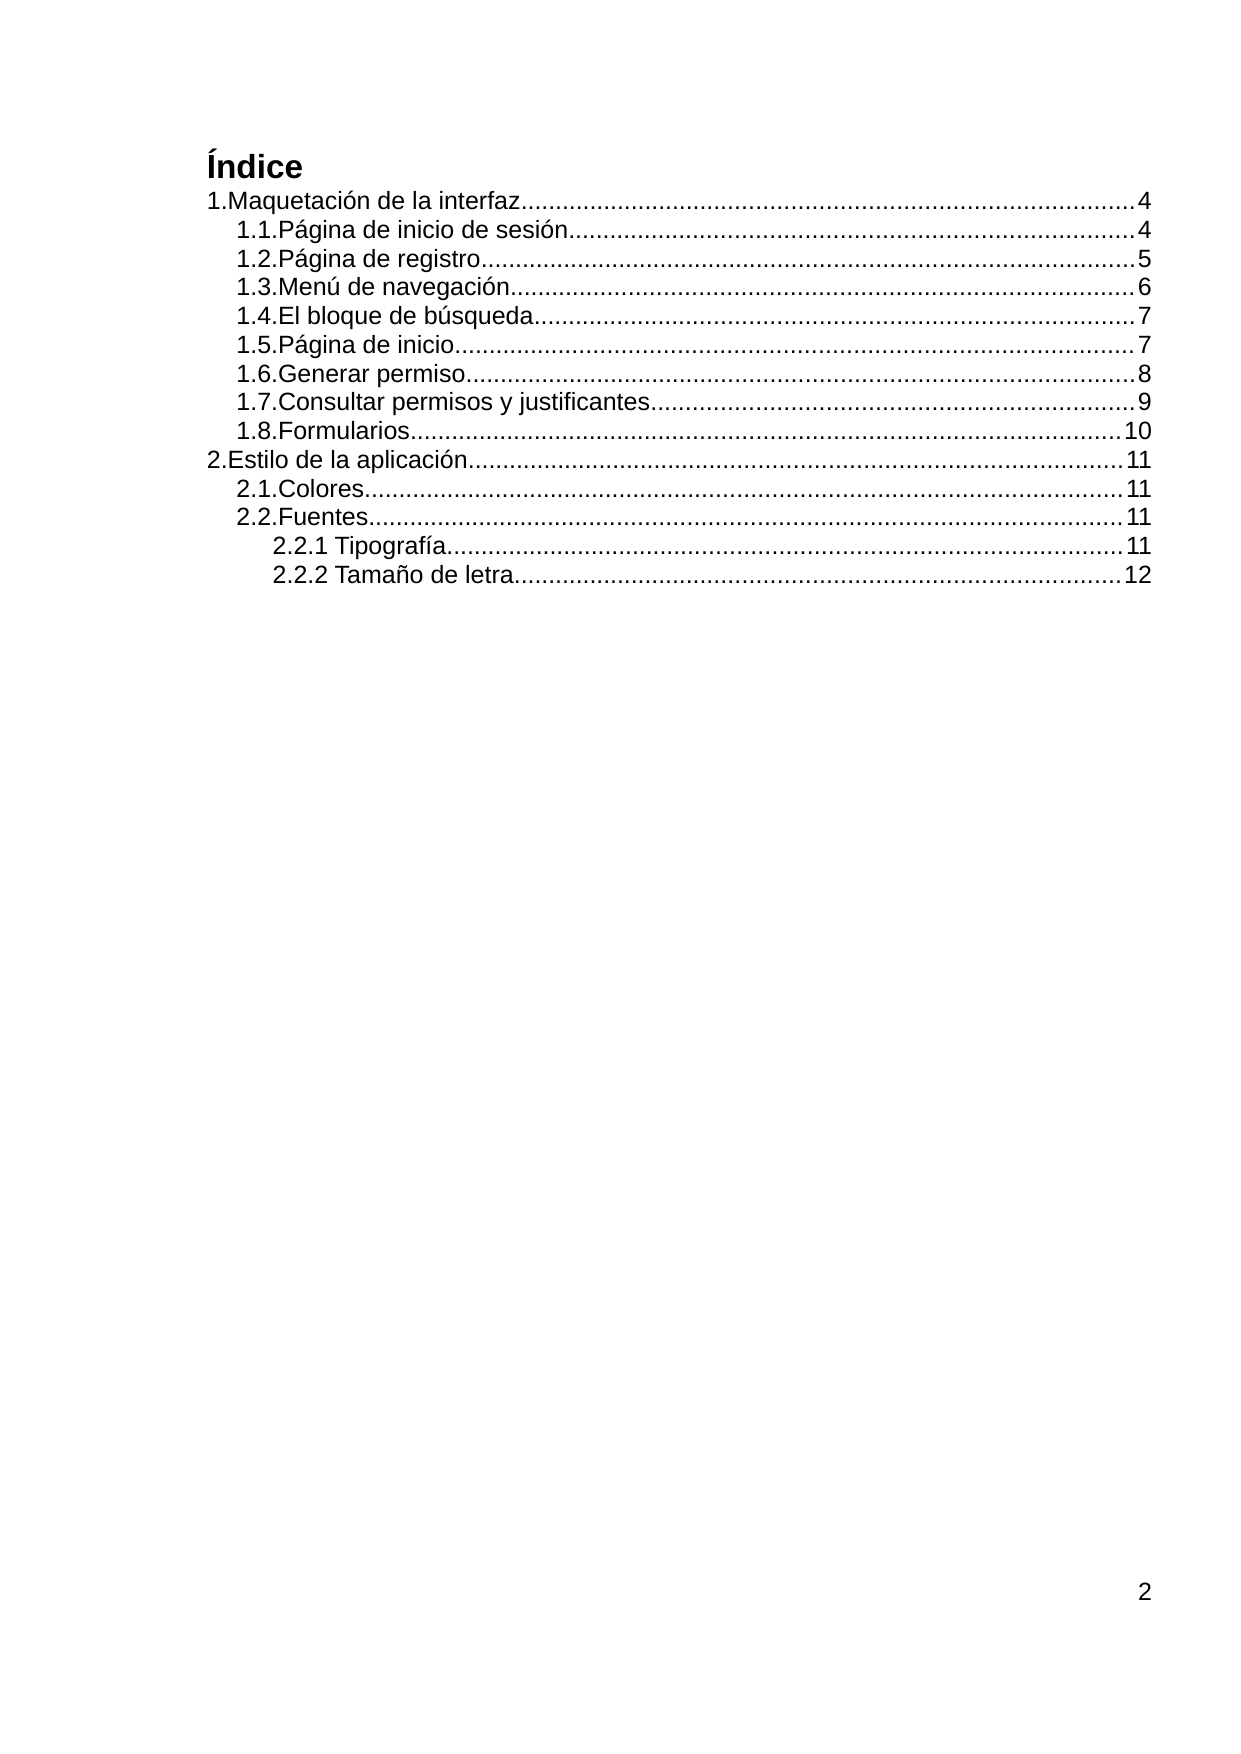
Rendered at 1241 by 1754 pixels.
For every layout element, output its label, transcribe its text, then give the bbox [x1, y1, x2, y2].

text 2.Estilo de la aplicación 11 [207, 445, 1152, 473]
text 1.Maquetación de la interfaz 4 [207, 186, 1152, 215]
text 1.8.Formularios 10 [236, 416, 1152, 445]
text 2.1.Colores 11 [236, 473, 1152, 502]
text 1.1.Página de inicio de sesión 4 [236, 215, 1152, 243]
text 1.4.El bloque de búsqueda 7 [236, 301, 1152, 330]
text 1.3.Menú de navegación 6 [236, 272, 1152, 301]
text 1.5.Página de inicio 7 [236, 330, 1152, 358]
subtitle Índice [207, 148, 1152, 186]
text 2.2.1 Tipografía 11 [266, 531, 1152, 560]
text 2.2.2 Tamaño de letra 12 [266, 560, 1152, 588]
text 1.6.Generar permiso 8 [236, 358, 1152, 387]
text 1.2.Página de registro 5 [236, 243, 1152, 272]
text 1.7.Consultar permisos y justificantes 9 [236, 387, 1152, 416]
text 2.2.Fuentes 11 [236, 502, 1152, 531]
